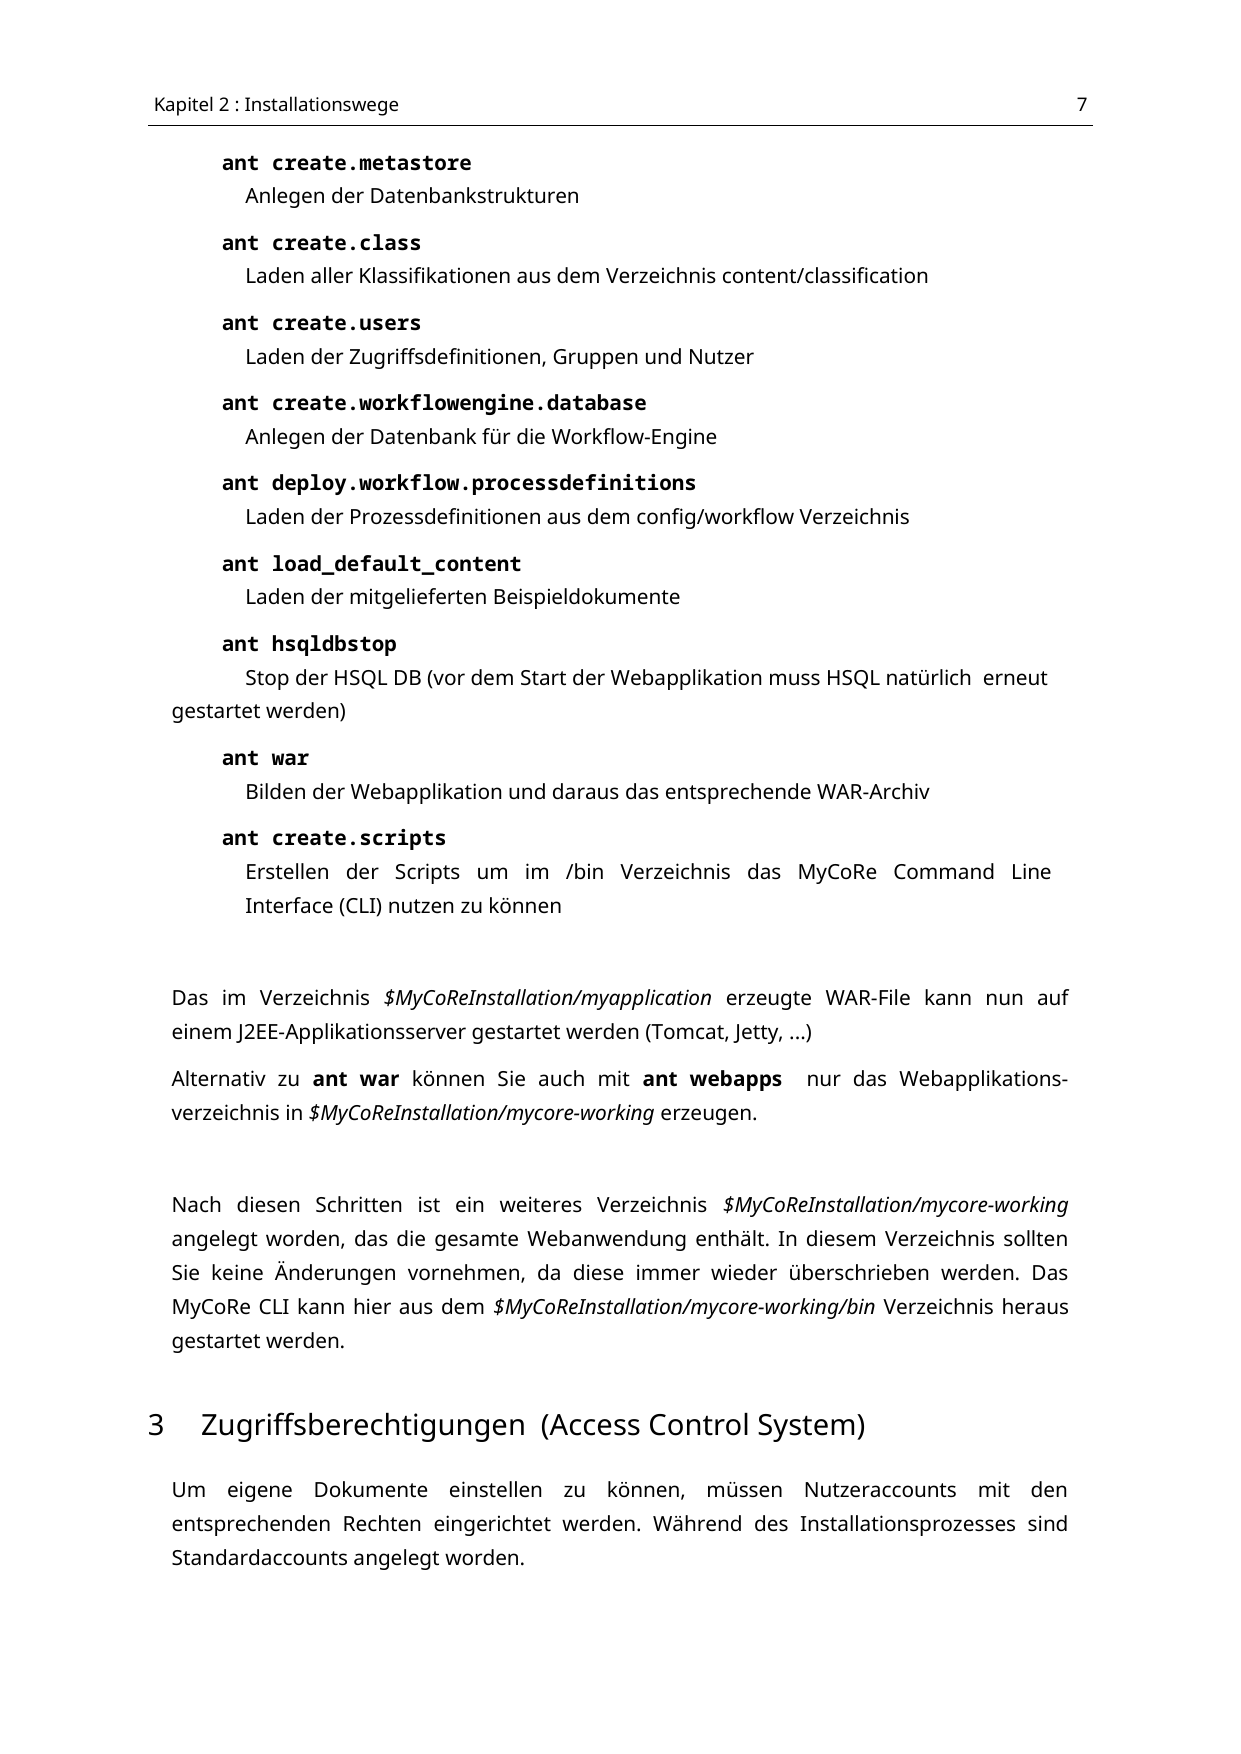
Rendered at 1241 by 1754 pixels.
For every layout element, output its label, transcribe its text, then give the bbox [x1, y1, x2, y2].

text Laden aller Klassifikationen aus dem Verzeichnis content/classification [171, 262, 1069, 290]
text Alternativ zu ant war können Sie auch mit ant webapps nur das Webapplikations-verzeichnis in $MyCoReInstallation/mycore-working erzeugen. [171, 1064, 1069, 1126]
text ant hsqldbstop [222, 629, 1092, 657]
text Anlegen der Datenbank für die Workflow-Engine [171, 422, 1069, 450]
text ant create.workflowengine.database [222, 388, 1092, 416]
text ant create.metastore [222, 148, 1092, 176]
subtitle Zugriffsberechtigungen (Access Control System) [148, 1404, 1092, 1444]
text ant war [222, 743, 1092, 771]
text ant load_default_content [222, 549, 1092, 577]
text ant create.scripts [222, 823, 1092, 851]
text Anlegen der Datenbankstrukturen [171, 181, 1069, 210]
text ant deploy.workflow.processdefinitions [222, 468, 1092, 497]
text ant create.users [222, 308, 1092, 336]
text Erstellen der Scripts um im /bin Verzeichnis das MyCoRe Command Line Interface (CLI) nutzen zu können [171, 857, 1069, 919]
text Nach diesen Schritten ist ein weiteres Verzeichnis $MyCoReInstallation/mycore-working angelegt worden, das die gesamte Webanwendung enthält. In diesem Verzeichnis sollten Sie keine Änderungen vornehmen, da diese immer wieder überschrieben werden. Das MyCoRe CLI kann hier aus dem $MyCoReInstallation/mycore-working/bin Verzeichnis heraus gestartet werden. [171, 1190, 1069, 1354]
text Laden der Prozessdefinitionen aus dem config/workflow Verzeichnis [171, 502, 1069, 531]
text Laden der Zugriffsdefinitionen, Gruppen und Nutzer [171, 342, 1069, 370]
text Das im Verzeichnis $MyCoReInstallation/myapplication erzeugte WAR-File kann nun auf einem J2EE-Applikationsserver gestartet werden (Tomcat, Jetty, ...) [171, 983, 1069, 1046]
text Bilden der Webapplikation und daraus das entsprechende WAR-Archiv [171, 777, 1069, 805]
text ant create.class [222, 228, 1092, 256]
text Laden der mitgelieferten Beispieldokumente [171, 582, 1069, 611]
text Um eigene Dokumente einstellen zu können, müssen Nutzeraccounts mit den entsprechenden Rechten eingerichtet werden. Während des Installationsprozesses sind Standardaccounts angelegt worden. [171, 1475, 1069, 1571]
text Stop der HSQL DB (vor dem Start der Webapplikation muss HSQL natürlich erneut gestartet werden) [171, 663, 1069, 725]
